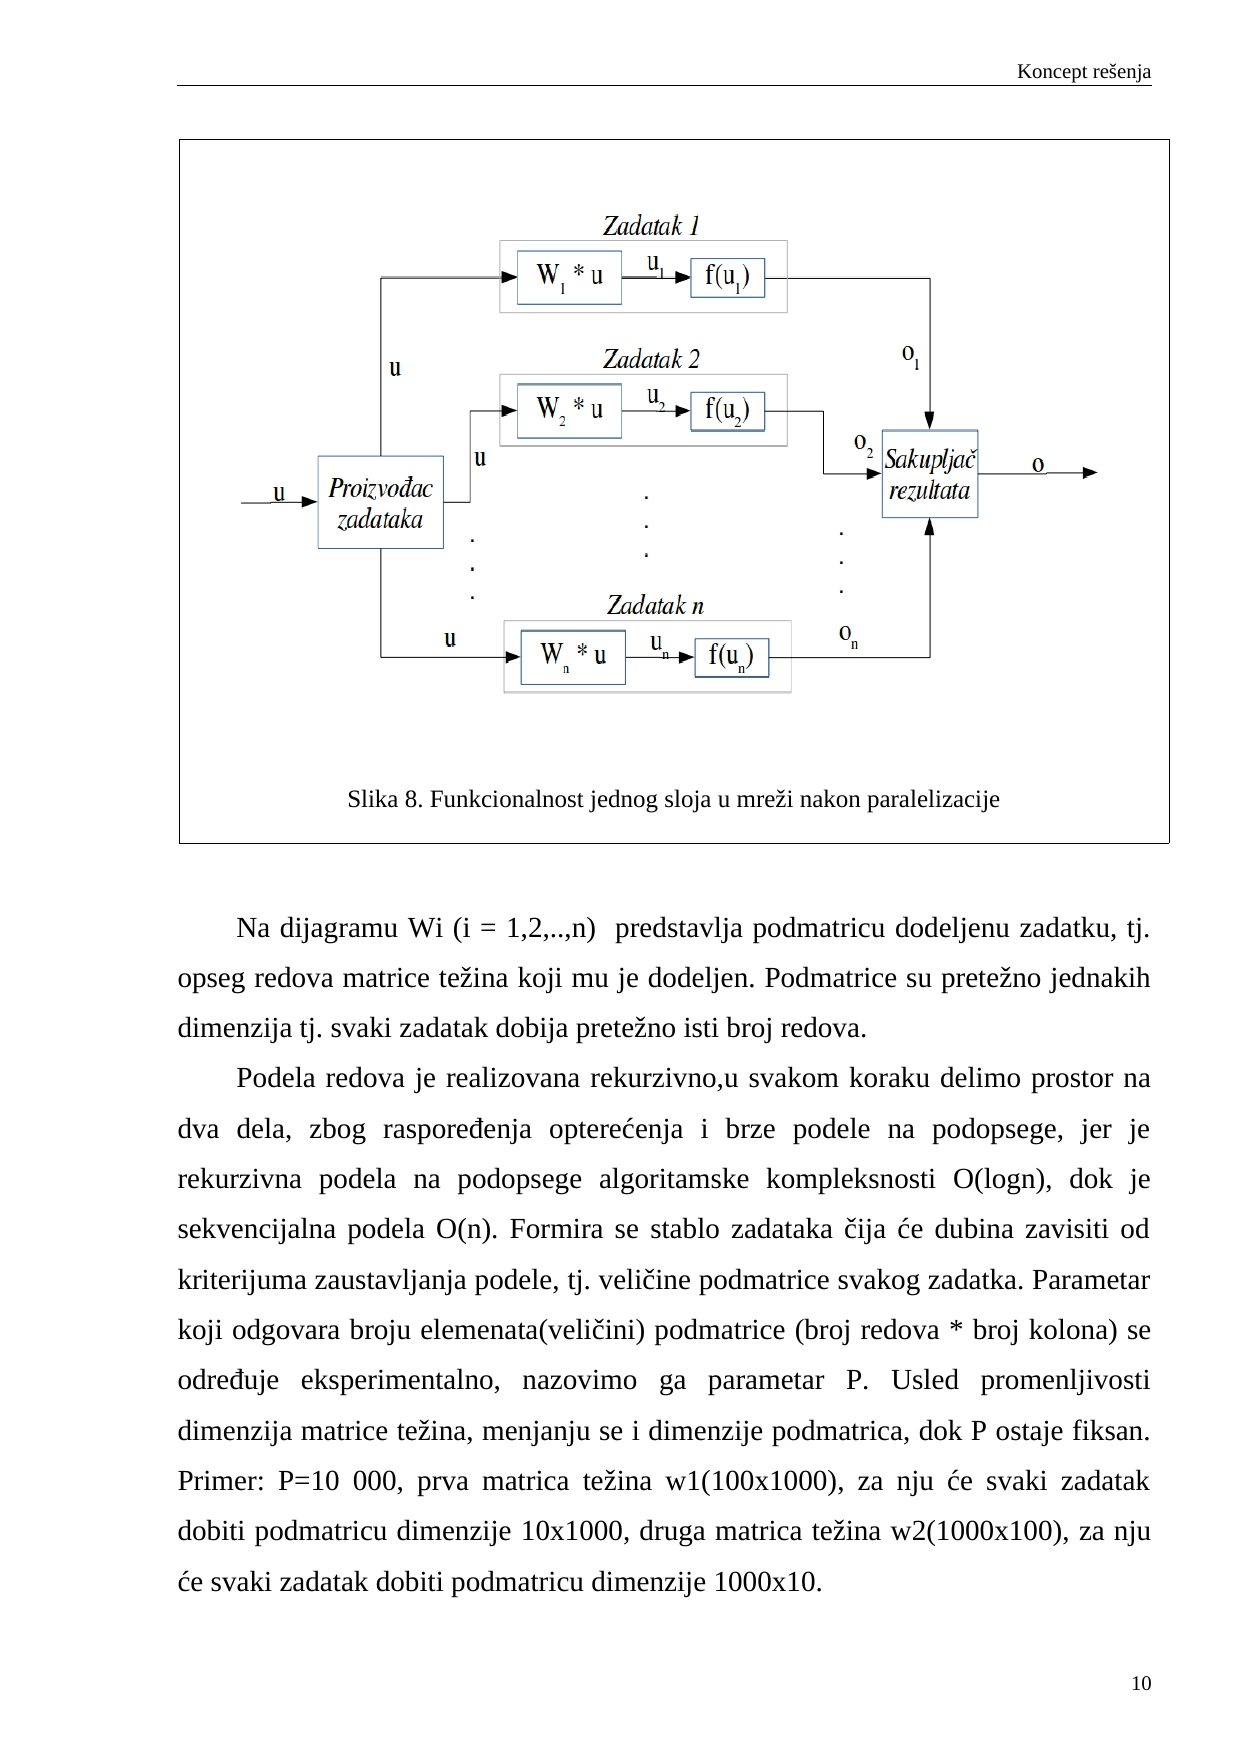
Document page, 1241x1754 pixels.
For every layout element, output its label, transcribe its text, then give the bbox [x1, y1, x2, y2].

text Na dijagramu Wi (i = 1,2,..,n) predstavlja podmatricu dodeljenu zadatku, tj. opseg redova matrice težina koji mu je dodeljen. Podmatrice su pretežno jednakih dimenzija tj. svaki zadatak dobija pretežno isti broj redova. [177, 910, 1152, 1044]
text Slika 8. Funkcionalnost jednog sloja u mreži nakon paralelizacije [182, 155, 1166, 813]
text Podela redova je realizovana rekurzivno,u svakom koraku delimo prostor na dva dela, zbog raspoređenja opterećenja i brze podele na podopsege, jer je rekurzivna podela na podopsege algoritamske kompleksnosti O(logn), dok je sekvencijalna podela O(n). Formira se stablo zadataka čija će dubina zavisiti od kriterijuma zaustavljanja podele, tj. veličine podmatrice svakog zadatka. Parametar koji odgovara broju elemenata(veličini) podmatrice (broj redova * broj kolona) se određuje eksperimentalno, nazovimo ga parametar P. Usled promenljivosti dimenzija matrice težina, menjanju se i dimenzije podmatrica, dok P ostaje fiksan. Primer: P=10 000, prva matrica težina w1(100x1000), za nju će svaki zadatak dobiti podmatricu dimenzije 10x1000, druga matrica težina w2(1000x100), za nju će svaki zadatak dobiti podmatricu dimenzije 1000x10. [177, 1061, 1152, 1597]
picture [196, 155, 1151, 770]
